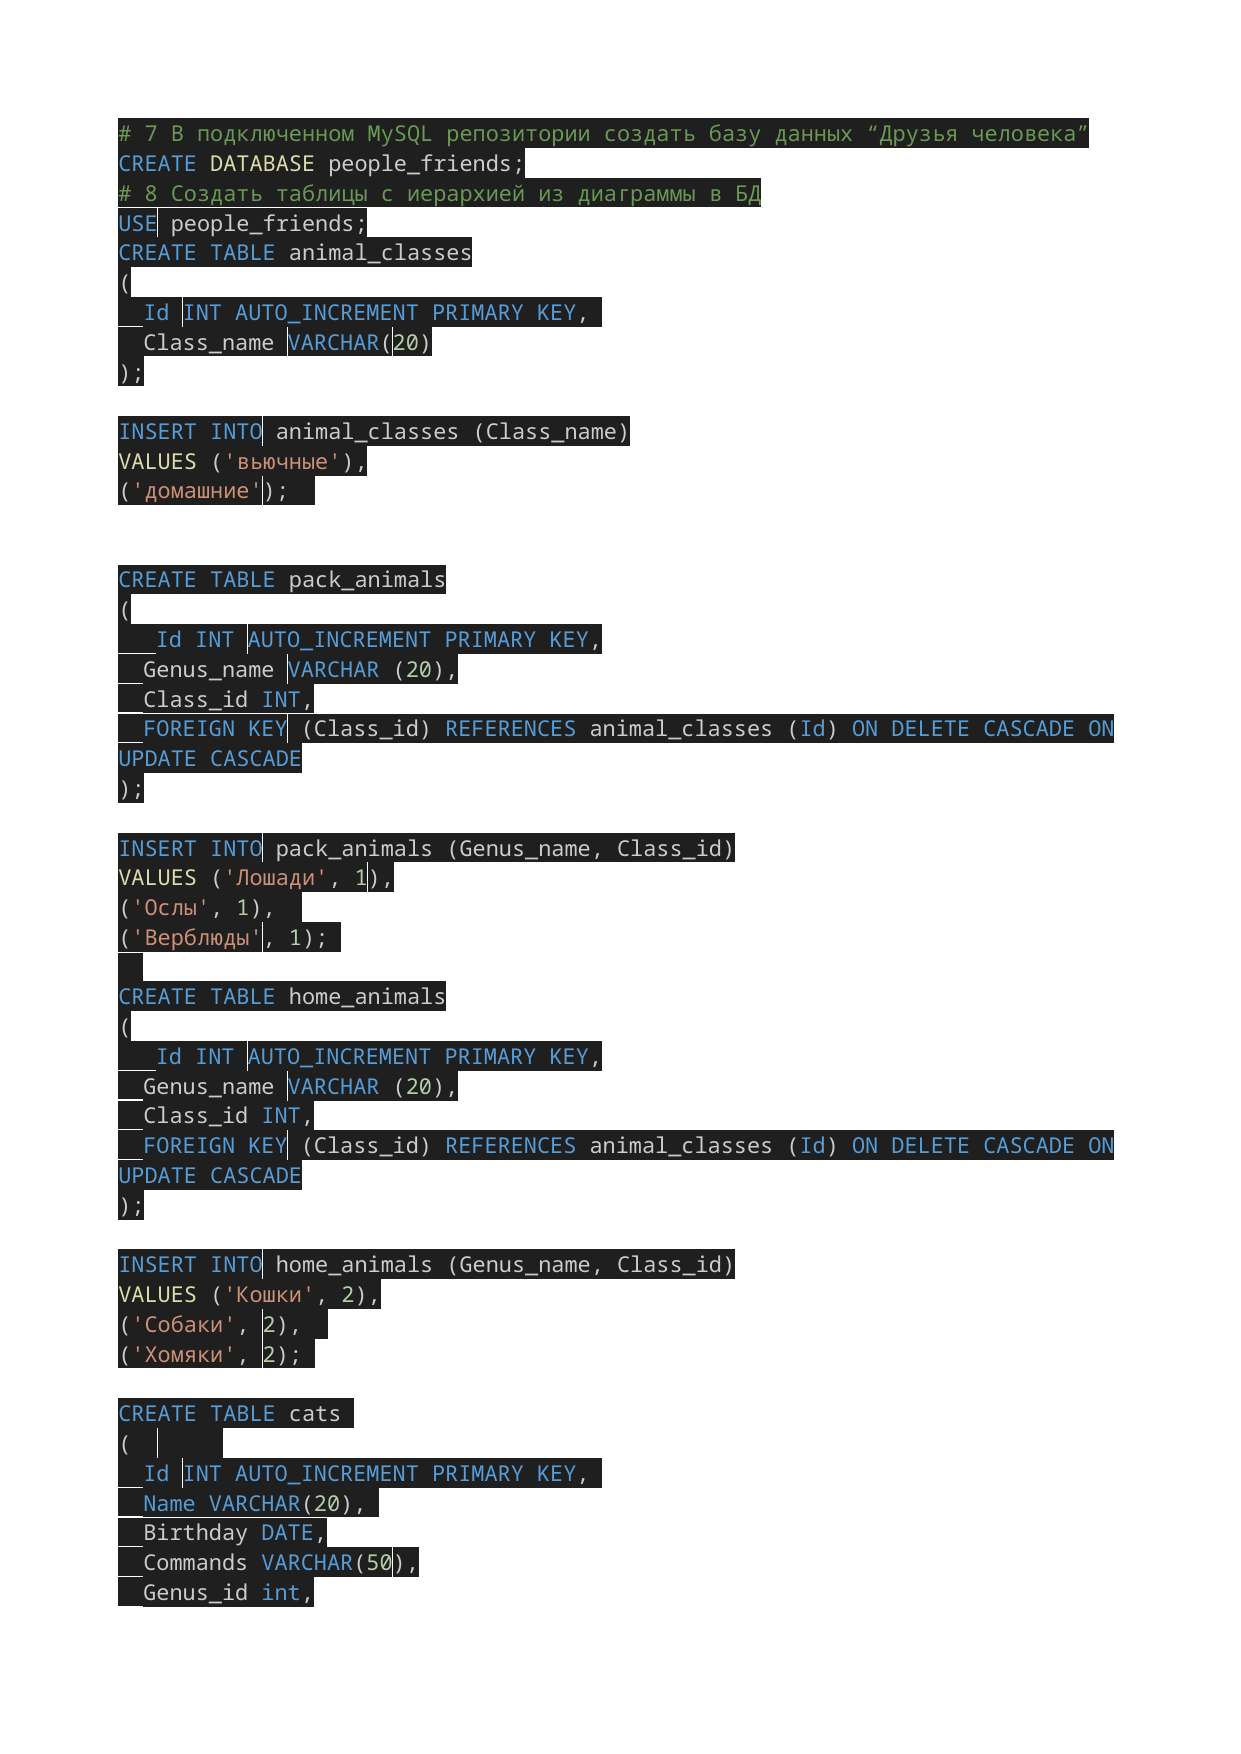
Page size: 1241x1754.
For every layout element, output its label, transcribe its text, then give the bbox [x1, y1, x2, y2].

text Genus_name VARCHAR (20), [118, 1071, 1122, 1101]
text Id INT AUTO_INCREMENT PRIMARY KEY, [118, 624, 1122, 654]
text FOREIGN KEY (Class_id) REFERENCES animal_classes (Id) ON DELETE CASCADE ON UPDATE CASCADE [118, 1130, 1122, 1190]
text ('Хомяки', 2); [118, 1339, 1122, 1368]
text CREATE TABLE animal_classes [118, 237, 1122, 267]
text CREATE DATABASE people_friends; [118, 148, 1122, 178]
text Class_name VARCHAR(20) [118, 327, 1122, 356]
text ('Собаки', 2), [118, 1309, 1122, 1339]
text ('Ослы', 1), [118, 892, 1122, 922]
text CREATE TABLE pack_animals [118, 564, 1122, 594]
text Name VARCHAR(20), [118, 1488, 1122, 1517]
text CREATE TABLE home_animals [118, 981, 1122, 1011]
text # 8 Создать таблицы с иерархией из диаграммы в БД [118, 178, 1122, 207]
text USE people_friends; [118, 207, 1122, 237]
text Genus_name VARCHAR (20), [118, 654, 1122, 684]
text ( [118, 594, 1122, 624]
text ('домашние'); [118, 476, 1122, 505]
text Class_id INT, [118, 1101, 1122, 1130]
text ( [118, 1428, 1122, 1458]
text Birthday DATE, [118, 1517, 1122, 1547]
text Id INT AUTO_INCREMENT PRIMARY KEY, [118, 297, 1122, 327]
text INSERT INTO pack_animals (Genus_name, Class_id) [118, 832, 1122, 862]
text VALUES ('Лошади', 1), [118, 862, 1122, 892]
text Class_id INT, [118, 684, 1122, 713]
text VALUES ('вьючные'), [118, 446, 1122, 476]
text CREATE TABLE cats [118, 1398, 1122, 1428]
text Commands VARCHAR(50), [118, 1547, 1122, 1577]
text # 7 В подключенном MySQL репозитории создать базу данных “Друзья человека” [118, 118, 1122, 148]
text ( [118, 1011, 1122, 1041]
text ('Верблюды', 1); [118, 922, 1122, 952]
text VALUES ('Кошки', 2), [118, 1279, 1122, 1309]
text INSERT INTO home_animals (Genus_name, Class_id) [118, 1249, 1122, 1279]
text ( [118, 267, 1122, 297]
text ); [118, 356, 1122, 386]
text Id INT AUTO_INCREMENT PRIMARY KEY, [118, 1458, 1122, 1488]
text Id INT AUTO_INCREMENT PRIMARY KEY, [118, 1041, 1122, 1071]
text ); [118, 1190, 1122, 1220]
text ); [118, 773, 1122, 803]
text FOREIGN KEY (Class_id) REFERENCES animal_classes (Id) ON DELETE CASCADE ON UPDATE CASCADE [118, 713, 1122, 773]
text INSERT INTO animal_classes (Class_name) [118, 416, 1122, 446]
text Genus_id int, [118, 1577, 1122, 1607]
